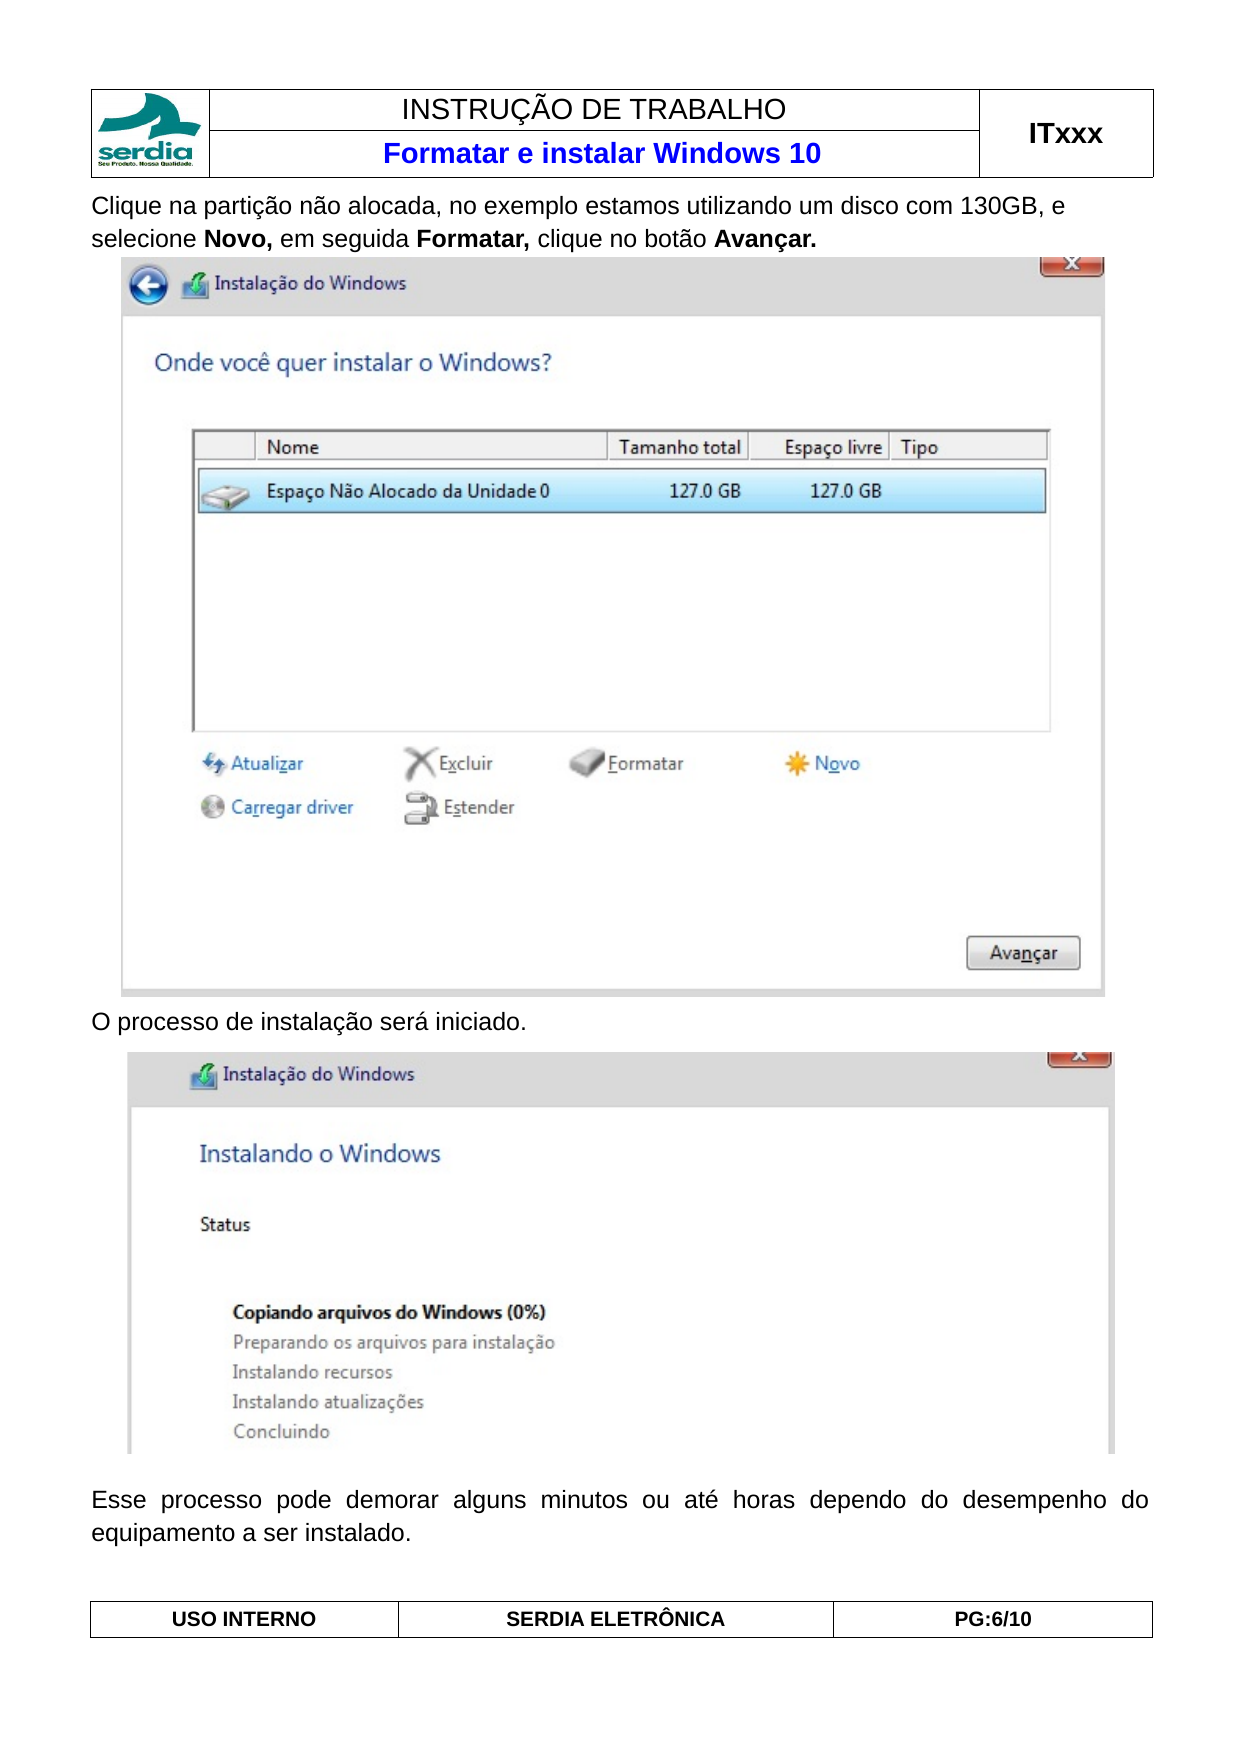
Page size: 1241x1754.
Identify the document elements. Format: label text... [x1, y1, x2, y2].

picture [98, 93, 202, 167]
list O processo de instalação será iniciado. [91, 1007, 1151, 1036]
text Clique na partição não alocada, no exemplo estamos utilizando um disco com 130GB, e selecione Novo, em seguida Formatar, clique no botão Avançar. [91, 191, 1151, 253]
picture [121, 257, 1106, 997]
text Esse processo pode demorar alguns minutos ou até horas dependo do desempenho do equipamento a ser instalado. [91, 1485, 1151, 1547]
picture [127, 1052, 1115, 1454]
